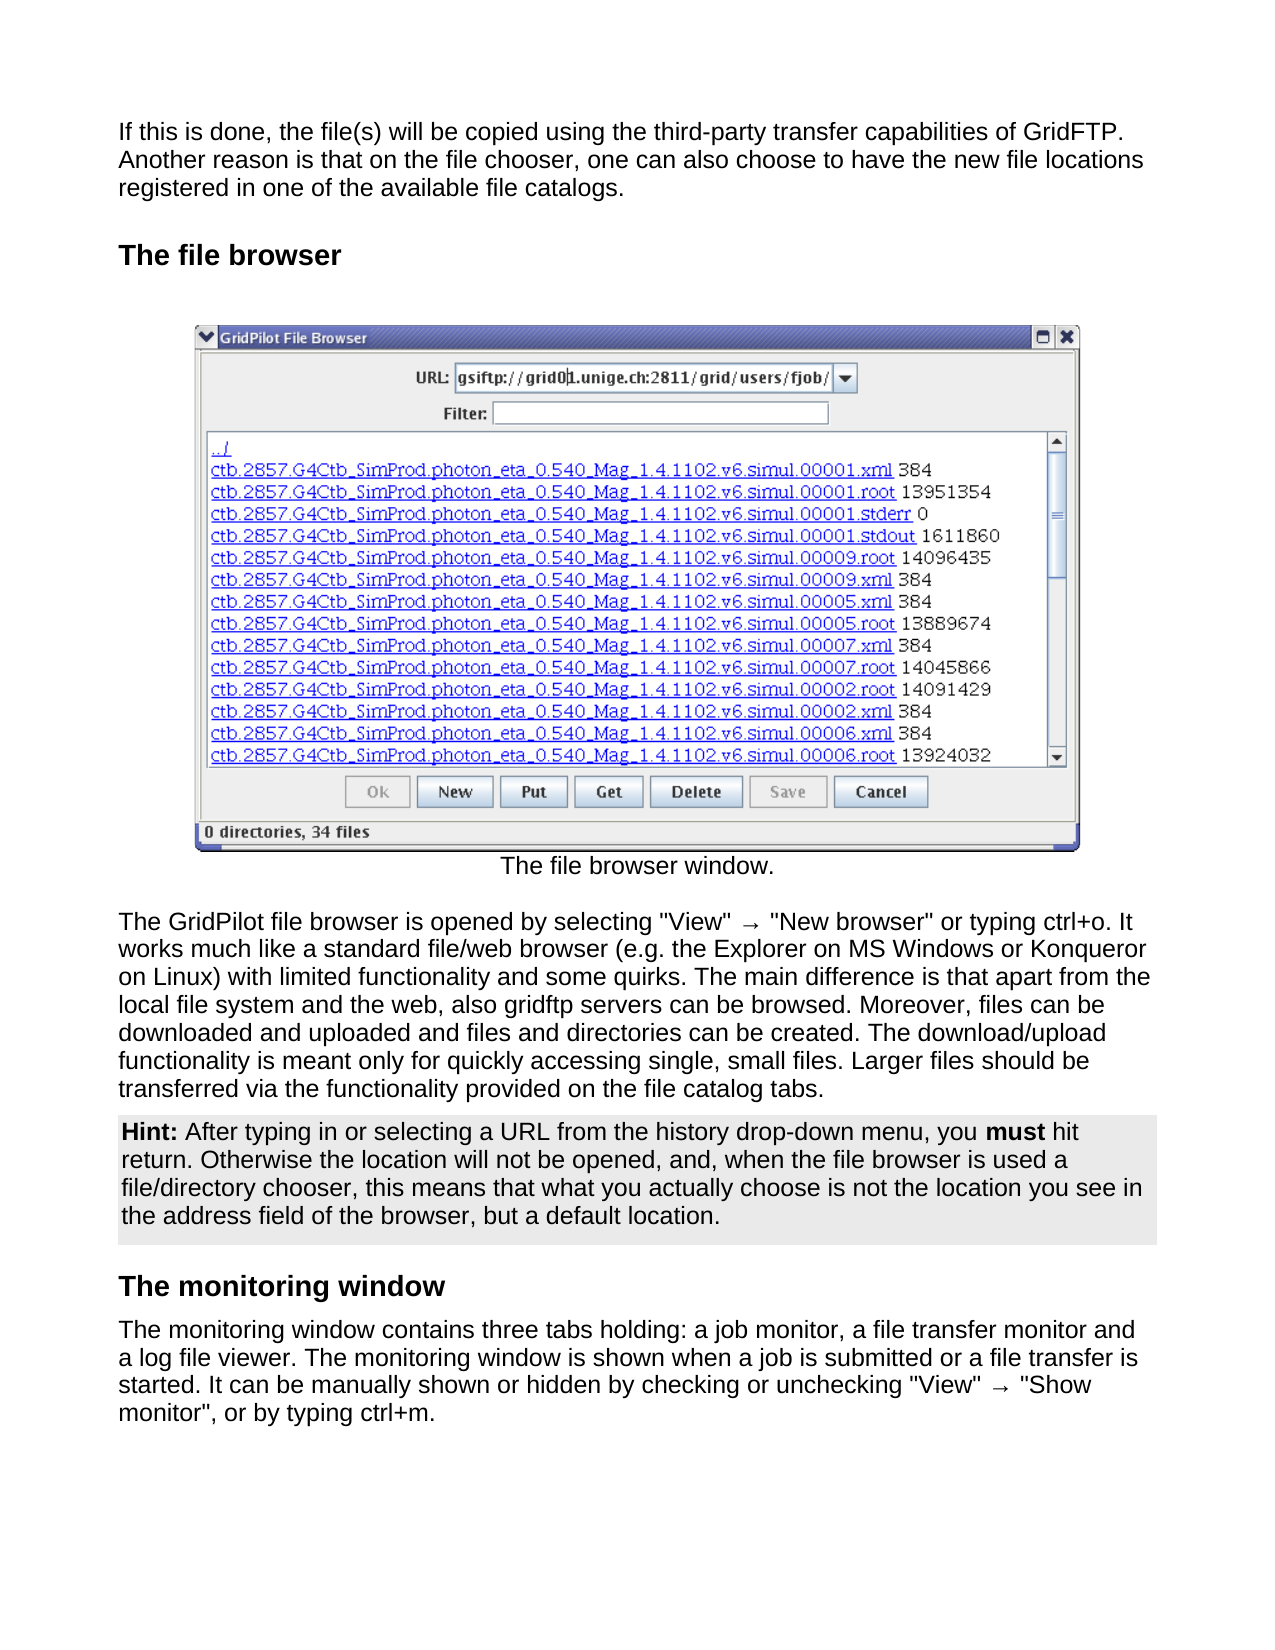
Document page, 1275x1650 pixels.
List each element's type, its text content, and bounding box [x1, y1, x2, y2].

table_header Hint: After typing in or selecting a URL from the history drop-down menu, you must hit return. Otherwise the location will not be opened, and, when the file browser is used a file/directory chooser, this means that what you actually choose is not the location you see in the address field of the browser, but a default location. [118, 1115, 1157, 1245]
text If this is done, the file(s) will be copied using the third-party transfer capabilities of GridFTP. Another reason is that on the file chooser, one can also choose to have the new file locations registered in one of the available file catalogs. [118, 118, 1157, 202]
text The file browser window. [118, 852, 1157, 879]
text The GridPilot file browser is opened by selecting "View" → "New browser" or typing ctrl+o. It works much like a standard file/web browser (e.g. the Explorer on MS Windows or Konqueror on Linux) with limited functionality and some quirks. The main difference is that apart from the local file system and the web, also gridftp servers can be browsed. Moreover, files can be downloaded and uploaded and files and directories can be created. The download/upload functionality is meant only for quickly accessing single, small files. Larger files should be transferred via the functionality provided on the file catalog tabs. [118, 907, 1157, 1103]
picture [194, 325, 1081, 852]
text The monitoring window contains three tabs holding: a job monitor, a file transfer monitor and a log file viewer. The monitoring window is shown when a job is submitted or a file transfer is started. It can be manually shown or hidden by checking or unchecking "View" → "Show monitor", or by typing ctrl+m. [118, 1315, 1157, 1427]
subtitle The monitoring window [118, 1270, 1157, 1303]
subtitle The file browser [118, 239, 1157, 272]
